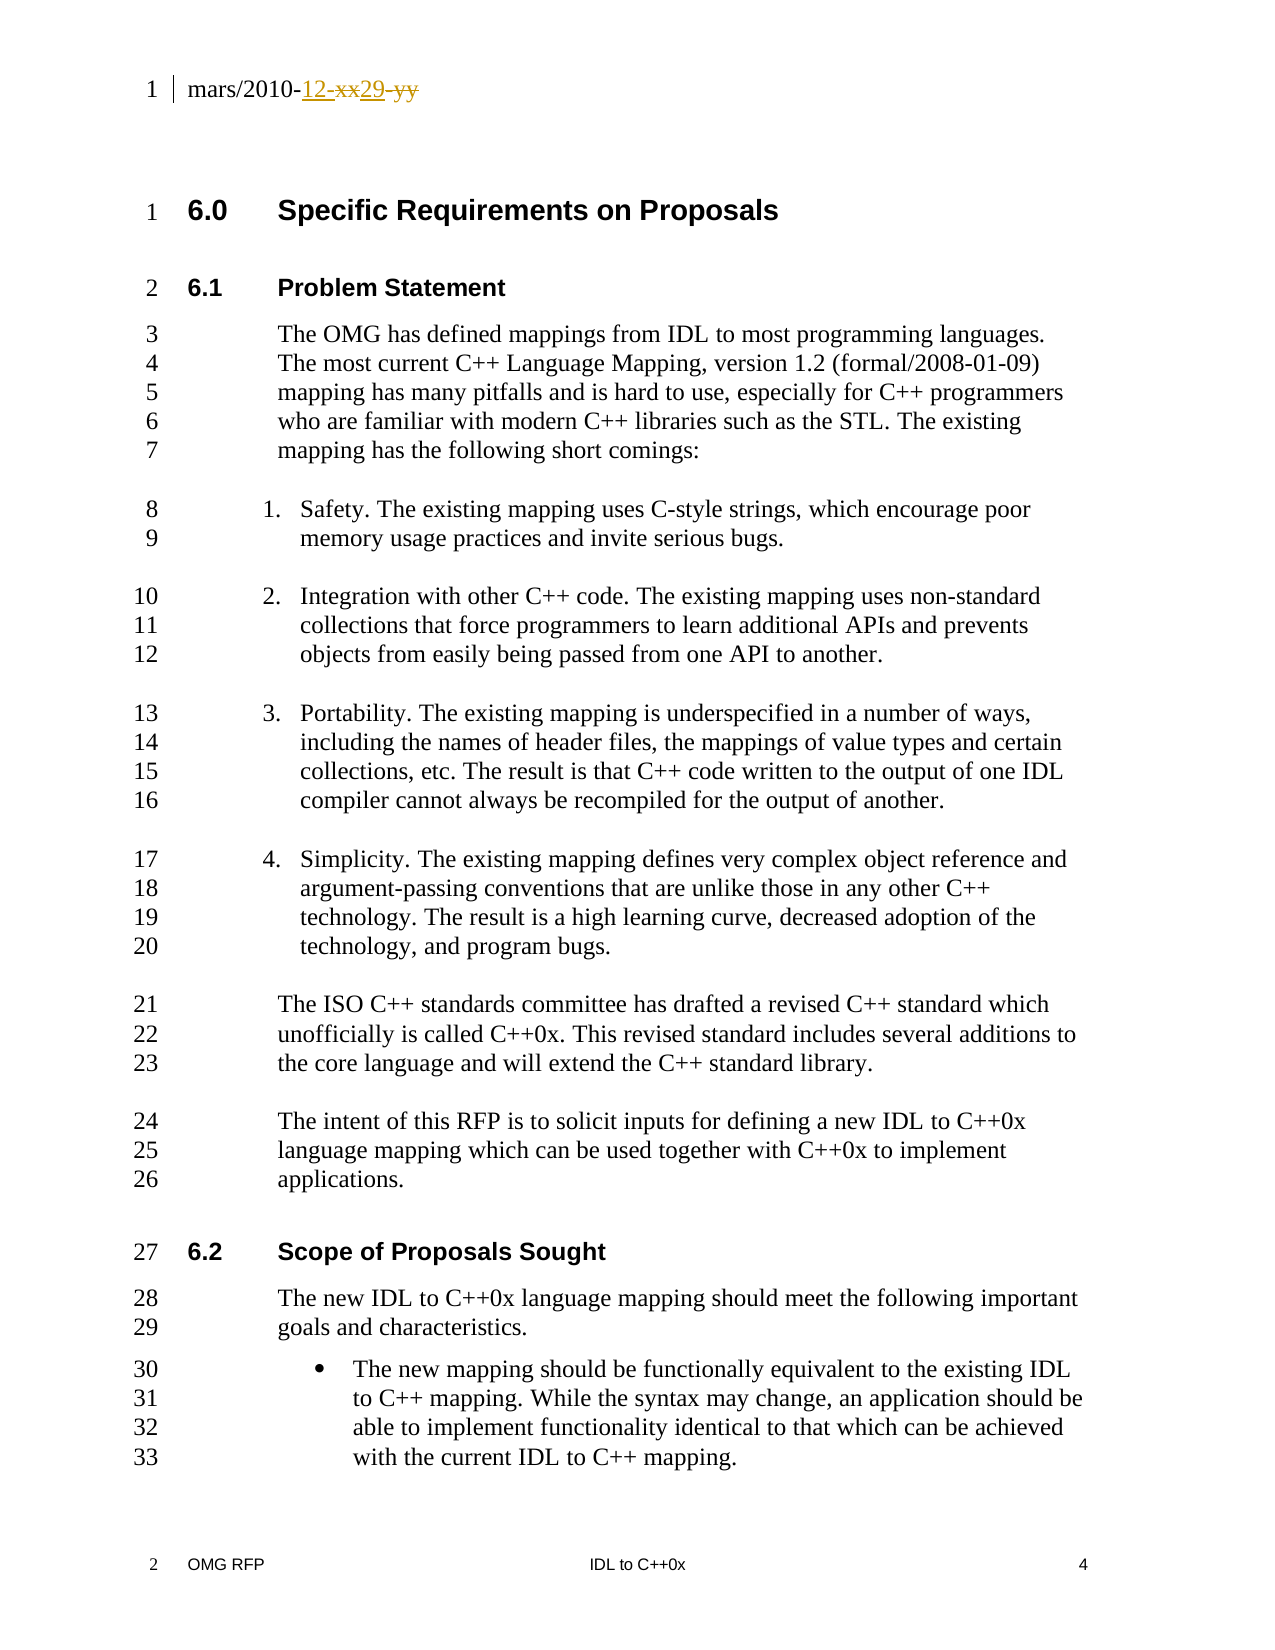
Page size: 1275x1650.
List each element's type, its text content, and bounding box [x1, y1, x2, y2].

subtitle Scope of Proposals Sought [187, 1237, 1087, 1267]
subtitle Specific Requirements on Proposals [187, 194, 1087, 227]
text The new IDL to C++0x language mapping should meet the following important goals and characteristics. [277, 1283, 1087, 1342]
text The ISO C++ standards committee has drafted a revised C++ standard which unofficially is called C++0x. This revised standard includes several additions to the core language and will extend the C++ standard library. [277, 989, 1087, 1077]
list Safety. The existing mapping uses C-style strings, which encourage poor memory usage practices and invite serious bugs. [262, 494, 1087, 552]
text The OMG has defined mappings from IDL to most programming languages. The most current C++ Language Mapping, version 1.2 (formal/2008-01-09) mapping has many pitfalls and is hard to use, especially for C++ programmers who are familiar with modern C++ libraries such as the STL. The existing mapping has the following short comings: [277, 319, 1087, 464]
list Simplicity. The existing mapping defines very complex object reference and argument-passing conventions that are unlike those in any other C++ technology. The result is a high learning curve, decreased adoption of the technology, and program bugs. [262, 844, 1087, 960]
subtitle Problem Statement [187, 273, 1087, 302]
list Integration with other C++ code. The existing mapping uses non-standard collections that force programmers to learn additional APIs and prevents objects from easily being passed from one API to another. [262, 581, 1087, 669]
list Portability. The existing mapping is underspecified in a number of ways, including the names of header files, the mappings of value types and certain collections, etc. The result is that C++ code written to the output of one IDL compiler cannot always be recompiled for the output of another. [262, 698, 1087, 814]
text The intent of this RFP is to solicit inputs for defining a new IDL to C++0x language mapping which can be used together with C++0x to implement applications. [277, 1106, 1087, 1194]
list The new mapping should be functionally equivalent to the existing IDL to C++ mapping. While the syntax may change, an application should be able to implement functionality identical to that which can be achieved with the current IDL to C++ mapping. [315, 1354, 1087, 1471]
